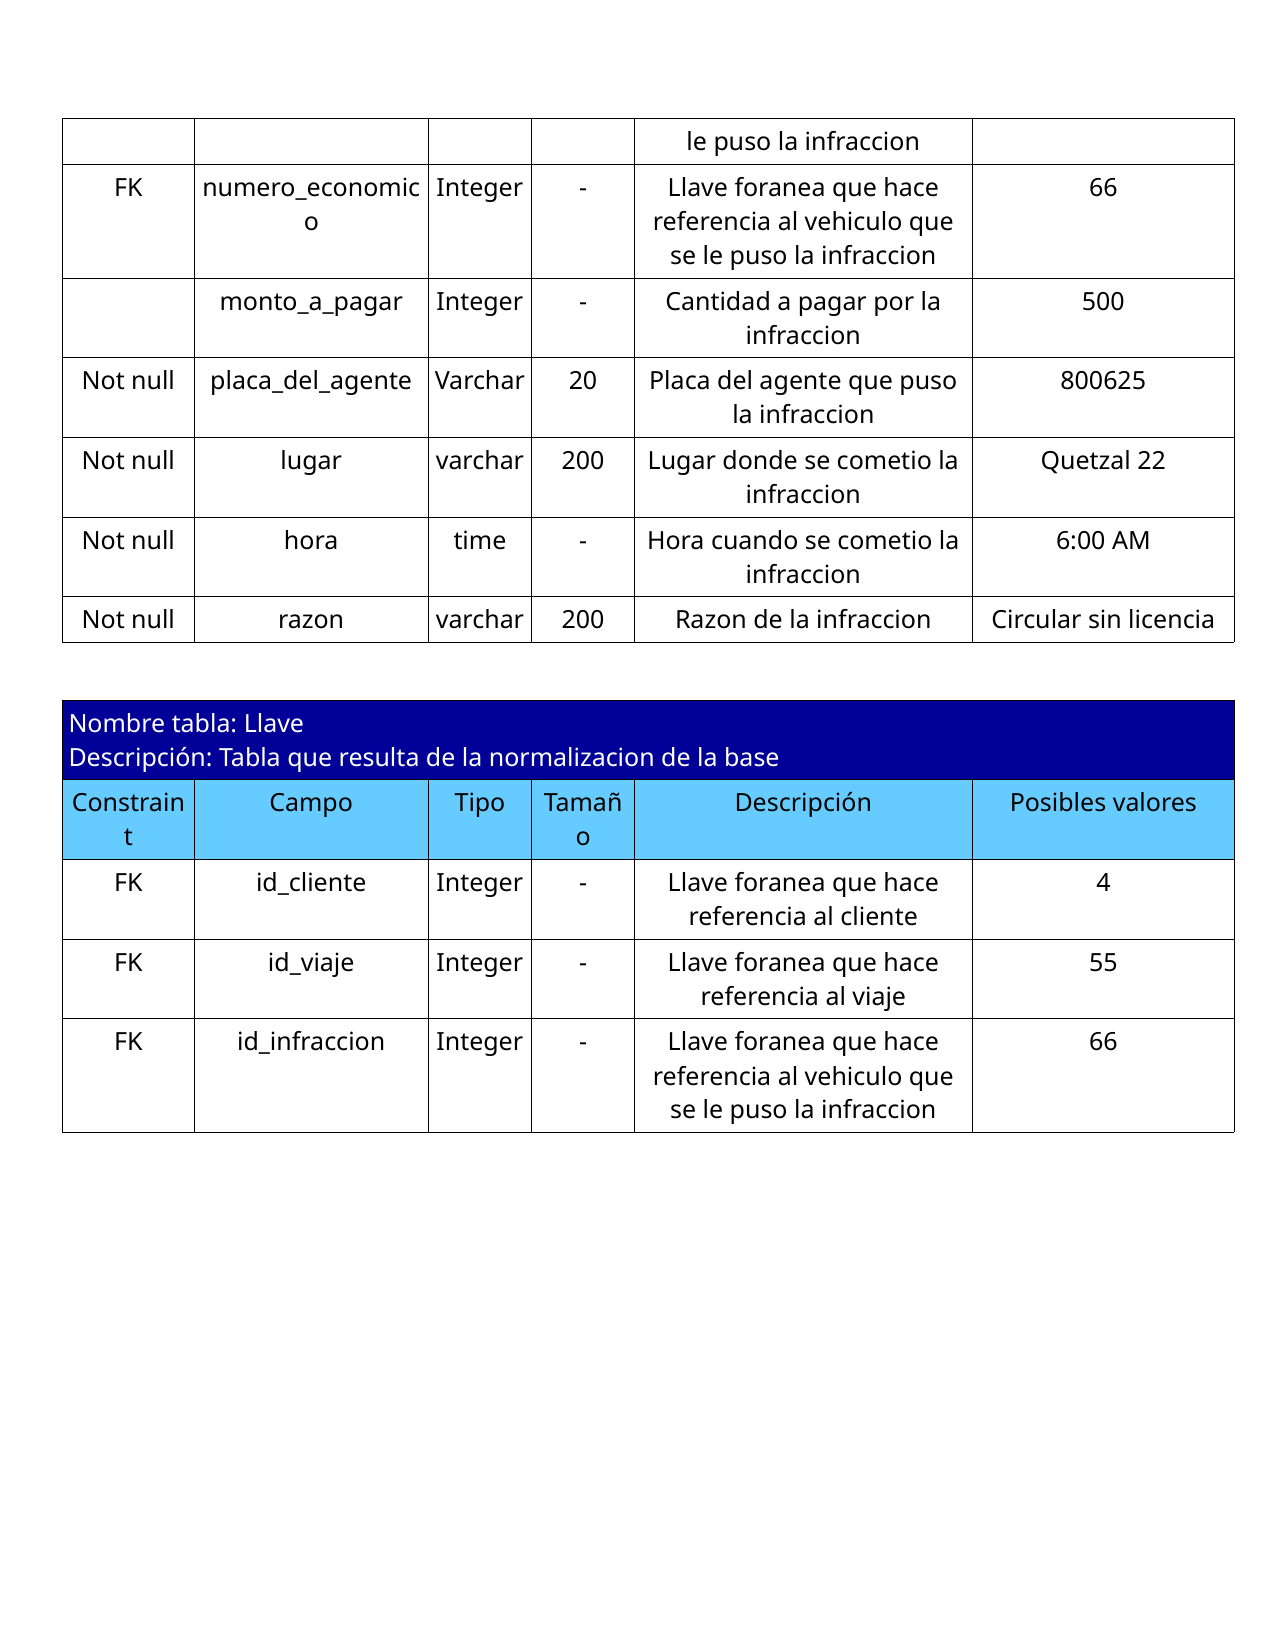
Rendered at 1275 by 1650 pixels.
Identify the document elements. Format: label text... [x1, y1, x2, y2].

table_cell 6:00 AM [973, 518, 1234, 596]
table_cell le puso la infraccion [635, 119, 972, 164]
table_cell 200 [532, 597, 634, 642]
table_cell [429, 119, 531, 164]
table_cell Tipo [429, 780, 531, 859]
table_cell Circular sin licencia [973, 597, 1234, 642]
table_cell - [532, 279, 634, 357]
table_cell [195, 119, 428, 164]
table_cell Razon de la infraccion [635, 597, 972, 642]
table_cell Constraint [63, 780, 194, 859]
table_cell Not null [63, 438, 194, 517]
table_cell [63, 119, 194, 164]
table_cell 200 [532, 438, 634, 517]
table_cell 20 [532, 358, 634, 437]
table_cell Campo [195, 780, 428, 859]
table_cell - [532, 165, 634, 277]
table_cell Posibles valores [973, 780, 1234, 859]
table_cell - [532, 518, 634, 596]
table_cell hora [195, 518, 428, 596]
table_cell 4 [973, 860, 1234, 938]
table_cell 500 [973, 279, 1234, 357]
table_cell id_infraccion [195, 1019, 428, 1132]
table_cell - [532, 860, 634, 938]
table_cell varchar [429, 597, 531, 642]
table_cell Llave foranea que hace referencia al vehiculo que se le puso la infraccion [635, 1019, 972, 1132]
table_cell lugar [195, 438, 428, 517]
table_cell [532, 119, 634, 164]
table_cell [63, 279, 194, 357]
table_cell Integer [429, 1019, 531, 1132]
table_cell Descripción [635, 780, 972, 859]
table_cell Integer [429, 279, 531, 357]
table_cell Integer [429, 860, 531, 938]
table_cell Tamaño [532, 780, 634, 859]
table_cell Integer [429, 165, 531, 277]
table_cell id_viaje [195, 940, 428, 1018]
table_cell Varchar [429, 358, 531, 437]
table_cell Not null [63, 518, 194, 596]
table_cell 66 [973, 165, 1234, 277]
table_cell Placa del agente que puso la infraccion [635, 358, 972, 437]
table_cell Not null [63, 597, 194, 642]
table_cell FK [63, 940, 194, 1018]
table_cell razon [195, 597, 428, 642]
table_cell [973, 119, 1234, 164]
table_cell numero_economico [195, 165, 428, 277]
table_cell 55 [973, 940, 1234, 1018]
table_cell id_cliente [195, 860, 428, 938]
table_cell Llave foranea que hace referencia al viaje [635, 940, 972, 1018]
table_cell placa_del_agente [195, 358, 428, 437]
table_cell - [532, 1019, 634, 1132]
table_cell Not null [63, 358, 194, 437]
table_cell monto_a_pagar [195, 279, 428, 357]
table_cell Hora cuando se cometio la infraccion [635, 518, 972, 596]
table_cell FK [63, 165, 194, 277]
table_cell Cantidad a pagar por la infraccion [635, 279, 972, 357]
table_cell Quetzal 22 [973, 438, 1234, 517]
table_cell FK [63, 1019, 194, 1132]
table_cell - [532, 940, 634, 1018]
table_cell time [429, 518, 531, 596]
table_cell FK [63, 860, 194, 938]
table_header Nombre tabla: Llave Descripción: Tabla que resulta de la normalizacion de la base [63, 701, 1234, 779]
table_cell Integer [429, 940, 531, 1018]
table_cell 800625 [973, 358, 1234, 437]
table_cell Llave foranea que hace referencia al vehiculo que se le puso la infraccion [635, 165, 972, 277]
table_cell 66 [973, 1019, 1234, 1132]
table_cell Llave foranea que hace referencia al cliente [635, 860, 972, 938]
table_cell varchar [429, 438, 531, 517]
table_cell Lugar donde se cometio la infraccion [635, 438, 972, 517]
